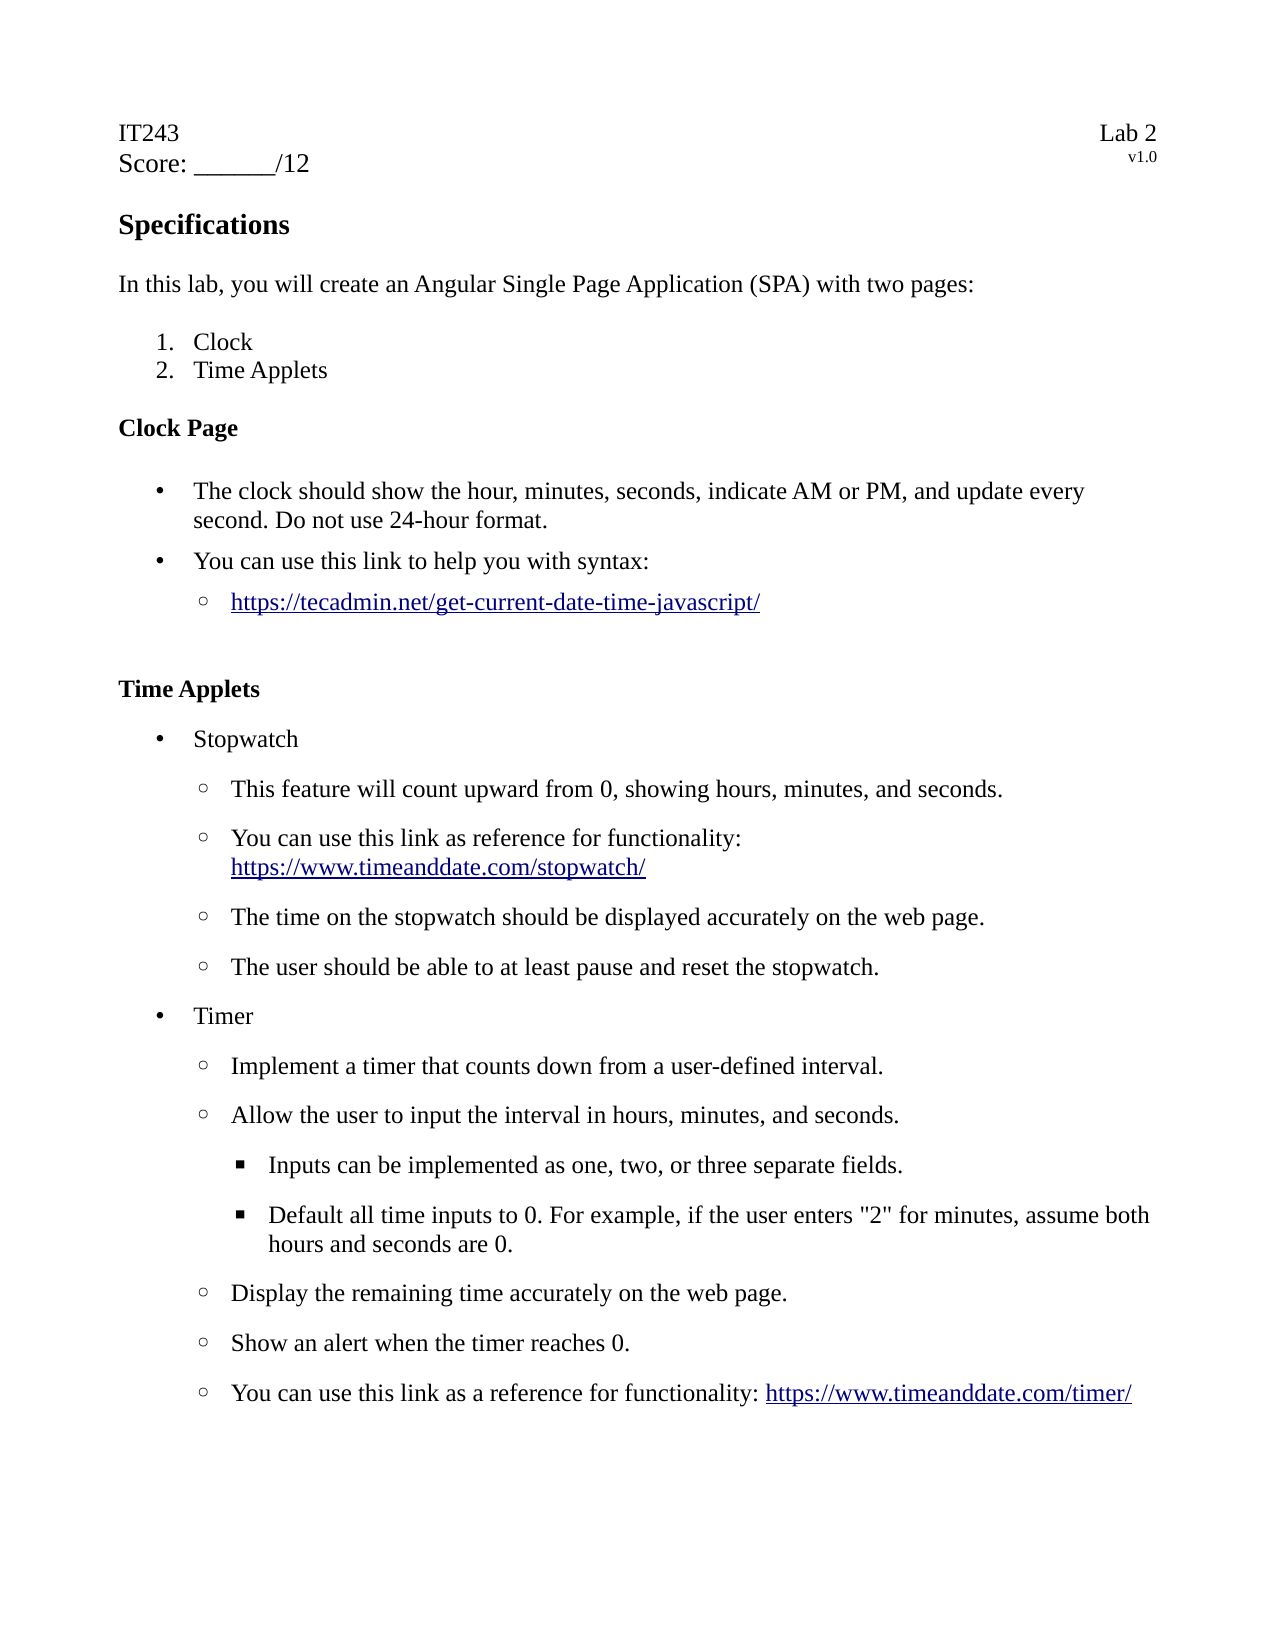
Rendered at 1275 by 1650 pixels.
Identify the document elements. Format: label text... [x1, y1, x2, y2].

text Specifications [118, 207, 1157, 240]
list You can use this link as a reference for functionality: https://www.timeanddate.com/timer/ [193, 1378, 1157, 1407]
list Stopwatch [156, 724, 1157, 753]
table_cell v1.0 [484, 147, 1157, 178]
text Clock Page [118, 413, 1157, 442]
list Timer [156, 1001, 1157, 1030]
list The user should be able to at least pause and reset the stopwatch. [193, 952, 1157, 980]
table_cell Score: ______/12 [118, 147, 484, 178]
list This feature will count upward from 0, showing hours, minutes, and seconds. [193, 774, 1157, 802]
list You can use this link to help you with syntax: [156, 546, 1157, 575]
text Time Applets [118, 674, 1157, 703]
list Inputs can be implemented as one, two, or three separate fields. [231, 1150, 1157, 1179]
list Allow the user to input the interval in hours, minutes, and seconds. [193, 1101, 1157, 1129]
list Implement a timer that counts down from a user-defined interval. [193, 1051, 1157, 1080]
table_header Lab 2 [484, 118, 1157, 147]
list Show an alert when the timer reaches 0. [193, 1328, 1157, 1357]
list Default all time inputs to 0. For example, if the user enters "2" for minutes, assume both hours and seconds are 0. [231, 1200, 1157, 1257]
list You can use this link as reference for functionality: https://www.timeanddate.com/stopwatch/ [193, 823, 1157, 881]
table_header IT243 [118, 118, 484, 147]
list Time Applets [156, 355, 1157, 384]
list The clock should show the hour, minutes, seconds, indicate AM or PM, and update every second. Do not use 24-hour format. [156, 476, 1157, 534]
list Clock [156, 327, 1157, 355]
text In this lab, you will create an Angular Single Page Application (SPA) with two pages: [118, 269, 1157, 298]
list The time on the stopwatch should be displayed accurately on the web page. [193, 902, 1157, 931]
list Display the remaining time accurately on the web page. [193, 1278, 1157, 1307]
list https://tecadmin.net/get-current-date-time-javascript/ [193, 587, 1157, 616]
